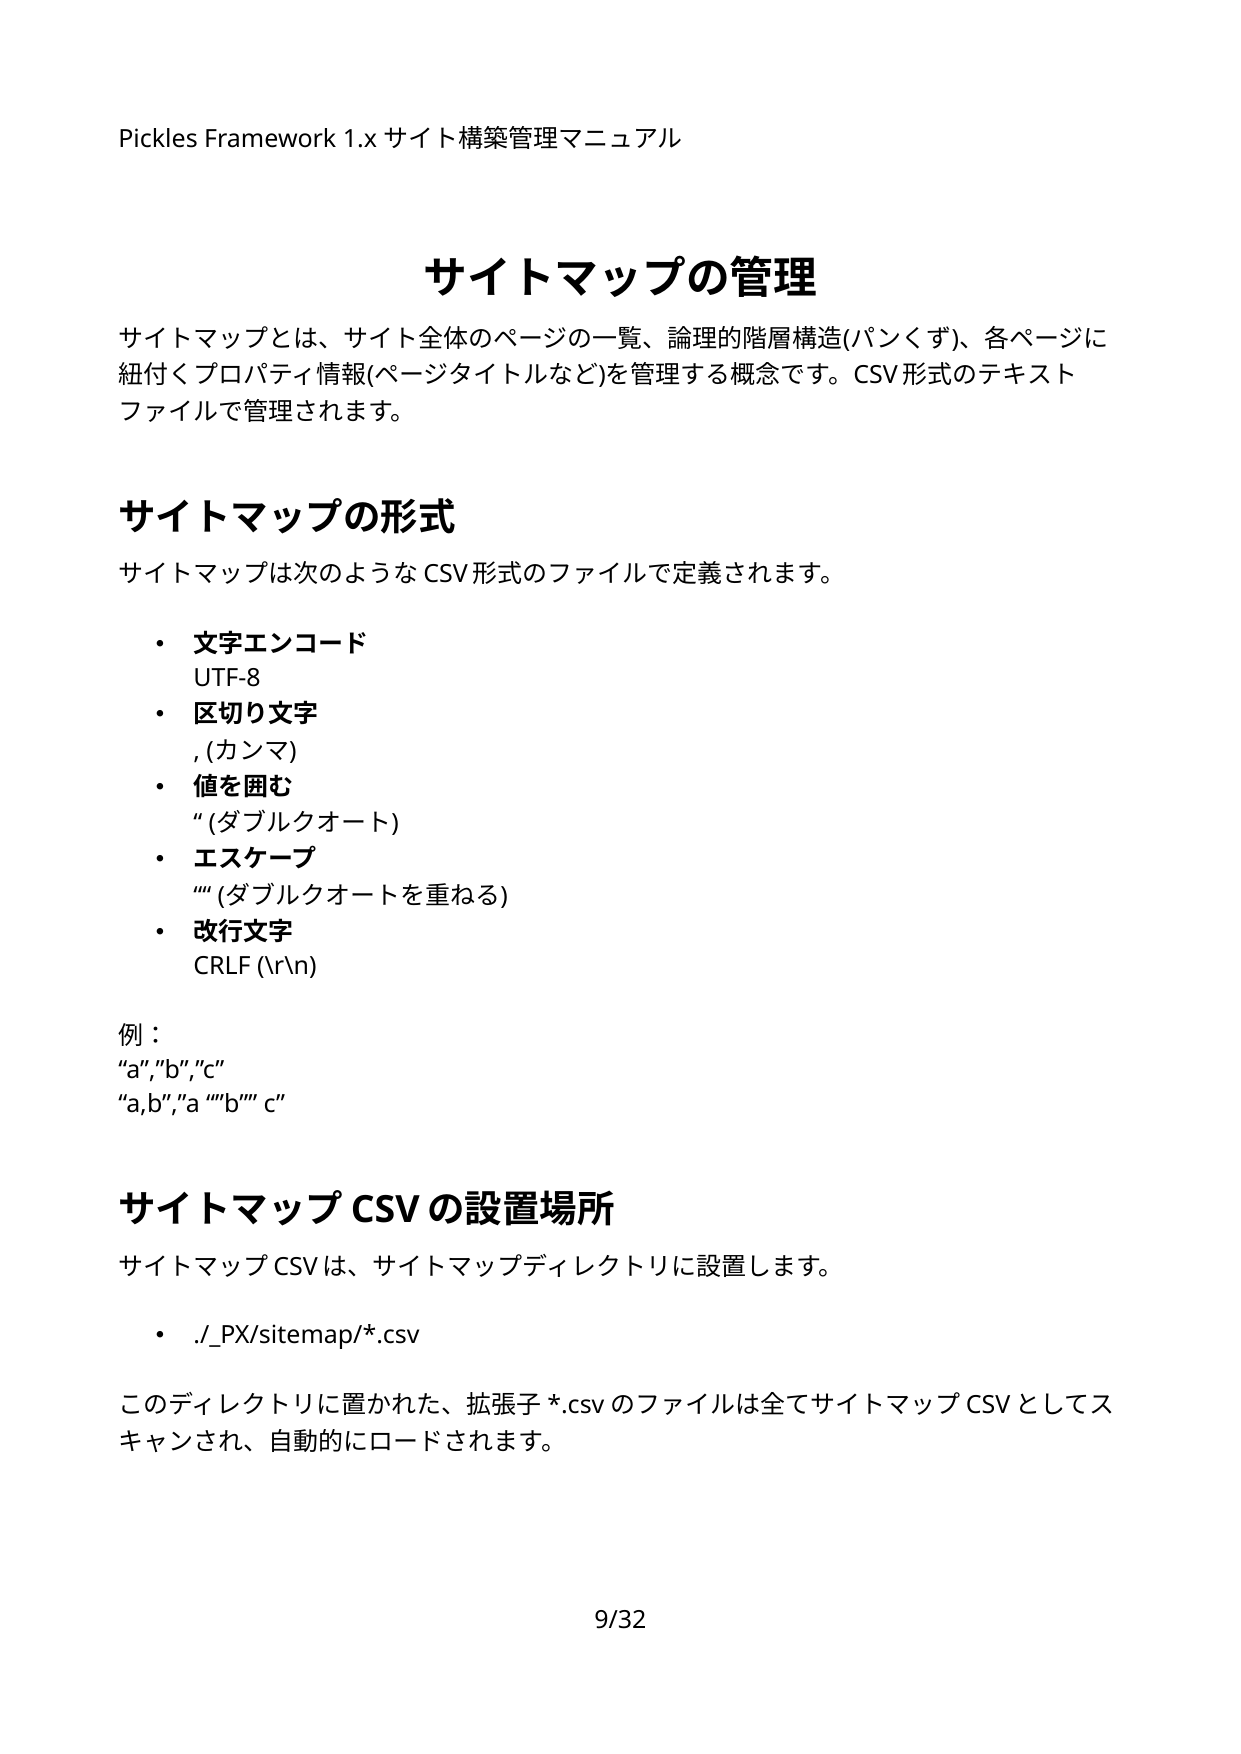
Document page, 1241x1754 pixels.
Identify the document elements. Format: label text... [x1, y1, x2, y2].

text このディレクトリに置かれた、拡張子 *.csv のファイルは全てサイトマップCSVとしてスキャンされ、自動的にロードされます。 [118, 1385, 1122, 1457]
text “a,b”,”a “”b”” c” [118, 1086, 1122, 1120]
text 例： [118, 1016, 1122, 1052]
list 値を囲む “ (ダブルクオート) [156, 766, 1122, 839]
list 改行文字 CRLF (\r\n) [156, 911, 1122, 982]
list ./_PX/sitemap/*.csv [156, 1317, 1122, 1351]
text “a”,”b”,”c” [118, 1052, 1122, 1086]
list エスケープ ““ (ダブルクオートを重ねる) [156, 839, 1122, 911]
list 区切り文字 , (カンマ) [156, 694, 1122, 766]
subtitle サイトマップの管理 [118, 243, 1122, 306]
text サイトマップCSVは、サイトマップディレクトリに設置します。 [118, 1246, 1122, 1282]
text サイトマップは次のようなCSV形式のファイルで定義されます。 [118, 553, 1122, 589]
text サイトマップとは、サイト全体のページの一覧、論理的階層構造(パンくず)、各ページに紐付くプロパティ情報(ページタイトルなど)を管理する概念です。CSV形式のテキストファイルで管理されます。 [118, 319, 1122, 427]
subtitle サイトマップの形式 [118, 487, 1122, 541]
list 文字エンコード UTF-8 [156, 624, 1122, 694]
subtitle サイトマップCSVの設置場所 [118, 1179, 1122, 1234]
